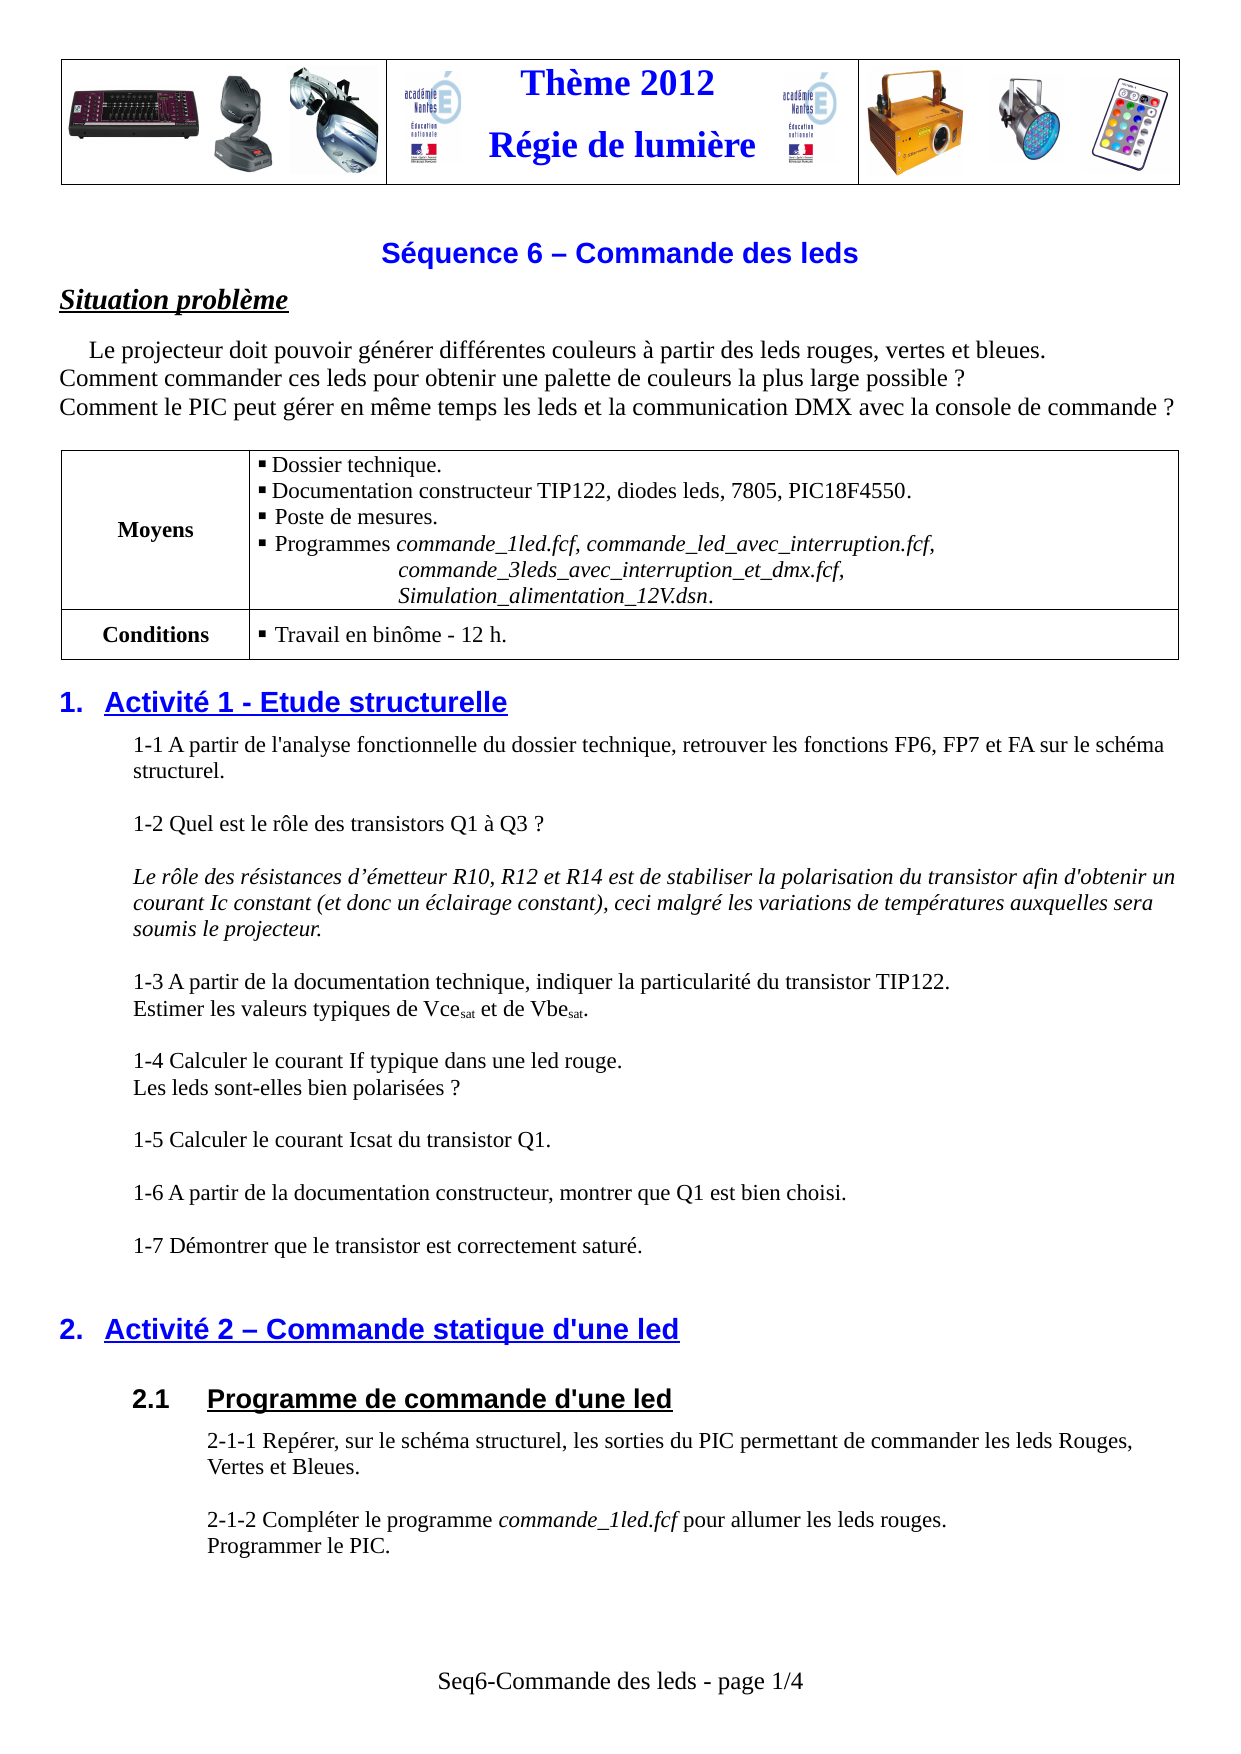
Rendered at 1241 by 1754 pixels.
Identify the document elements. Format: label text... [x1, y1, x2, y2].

text 1-2 Quel est le rôle des transistors Q1 à Q3 ? [59, 810, 1181, 836]
picture [990, 74, 1065, 163]
text 2-1-2 Compléter le programme commande_1led.fcf pour allumer les leds rouges. [59, 1506, 1181, 1532]
text 1-3 A partir de la documentation technique, indiquer la particularité du transistor TIP122. [59, 968, 1181, 994]
text 2-1-1 Repérer, sur le schéma structurel, les sorties du PIC permettant de commander les leds Rouges, Vertes et Bleues. [59, 1427, 1181, 1479]
text 1-6 A partir de la documentation constructeur, montrer que Q1 est bien choisi. [59, 1179, 1181, 1205]
picture [405, 71, 462, 163]
subtitle Séquence 6 – Commande des leds [59, 236, 1181, 269]
picture [67, 66, 379, 174]
text 1-7 Démontrer que le transistor est correctement saturé. [59, 1232, 1181, 1258]
text Estimer les valeurs typiques de Vcesat et de Vbesat. [59, 994, 1181, 1021]
table_header  Dossier technique.  Documentation constructeur TIP122, diodes leds, 7805, PIC18F4550.  Poste de mesures.  Programmes commande_1led.fcf, commande_led_avec_interruption.fcf, commande_3leds_avec_interruption_et_dmx.fcf, Simulation_alimentation_12V.dsn. [250, 451, 1178, 609]
text Le projecteur doit pouvoir générer différentes couleurs à partir des leds rouges, vertes et bleues. [59, 335, 1181, 363]
text Les leds sont-elles bien polarisées ? [59, 1074, 1181, 1100]
text Situation problème [59, 282, 1181, 316]
text Programmer le PIC. [59, 1532, 1181, 1558]
subtitle Activité 1 - Etude structurelle [59, 685, 1181, 718]
table_header Moyens [62, 451, 249, 609]
subtitle Programme de commande d'une led [132, 1383, 1181, 1414]
subtitle Activité 2 – Commande statique d'une led [59, 1312, 1181, 1345]
text Comment le PIC peut gérer en même temps les leds et la communication DMX avec la console de commande ? [59, 392, 1181, 421]
text Comment commander ces leds pour obtenir une palette de couleurs la plus large possible ? [59, 363, 1181, 392]
text 1-5 Calculer le courant Icsat du transistor Q1. [59, 1126, 1181, 1153]
text Le rôle des résistances d’émetteur R10, R12 et R14 est de stabiliser la polarisation du transistor afin d'obtenir un courant Ic constant (et donc un éclairage constant), ceci malgré les variations de températures auxquelles sera soumis le projecteur. [59, 863, 1181, 942]
table_cell  Travail en binôme - 12 h. [250, 610, 1178, 659]
picture [1081, 75, 1179, 174]
text 1-4 Calculer le courant If typique dans une led rouge. [59, 1047, 1181, 1074]
picture [783, 72, 837, 163]
text 1-1 A partir de l'analyse fonctionnelle du dossier technique, retrouver les fonctions FP6, FP7 et FA sur le schéma structurel. [59, 731, 1181, 784]
picture [865, 66, 965, 177]
table_cell Conditions [62, 610, 249, 659]
